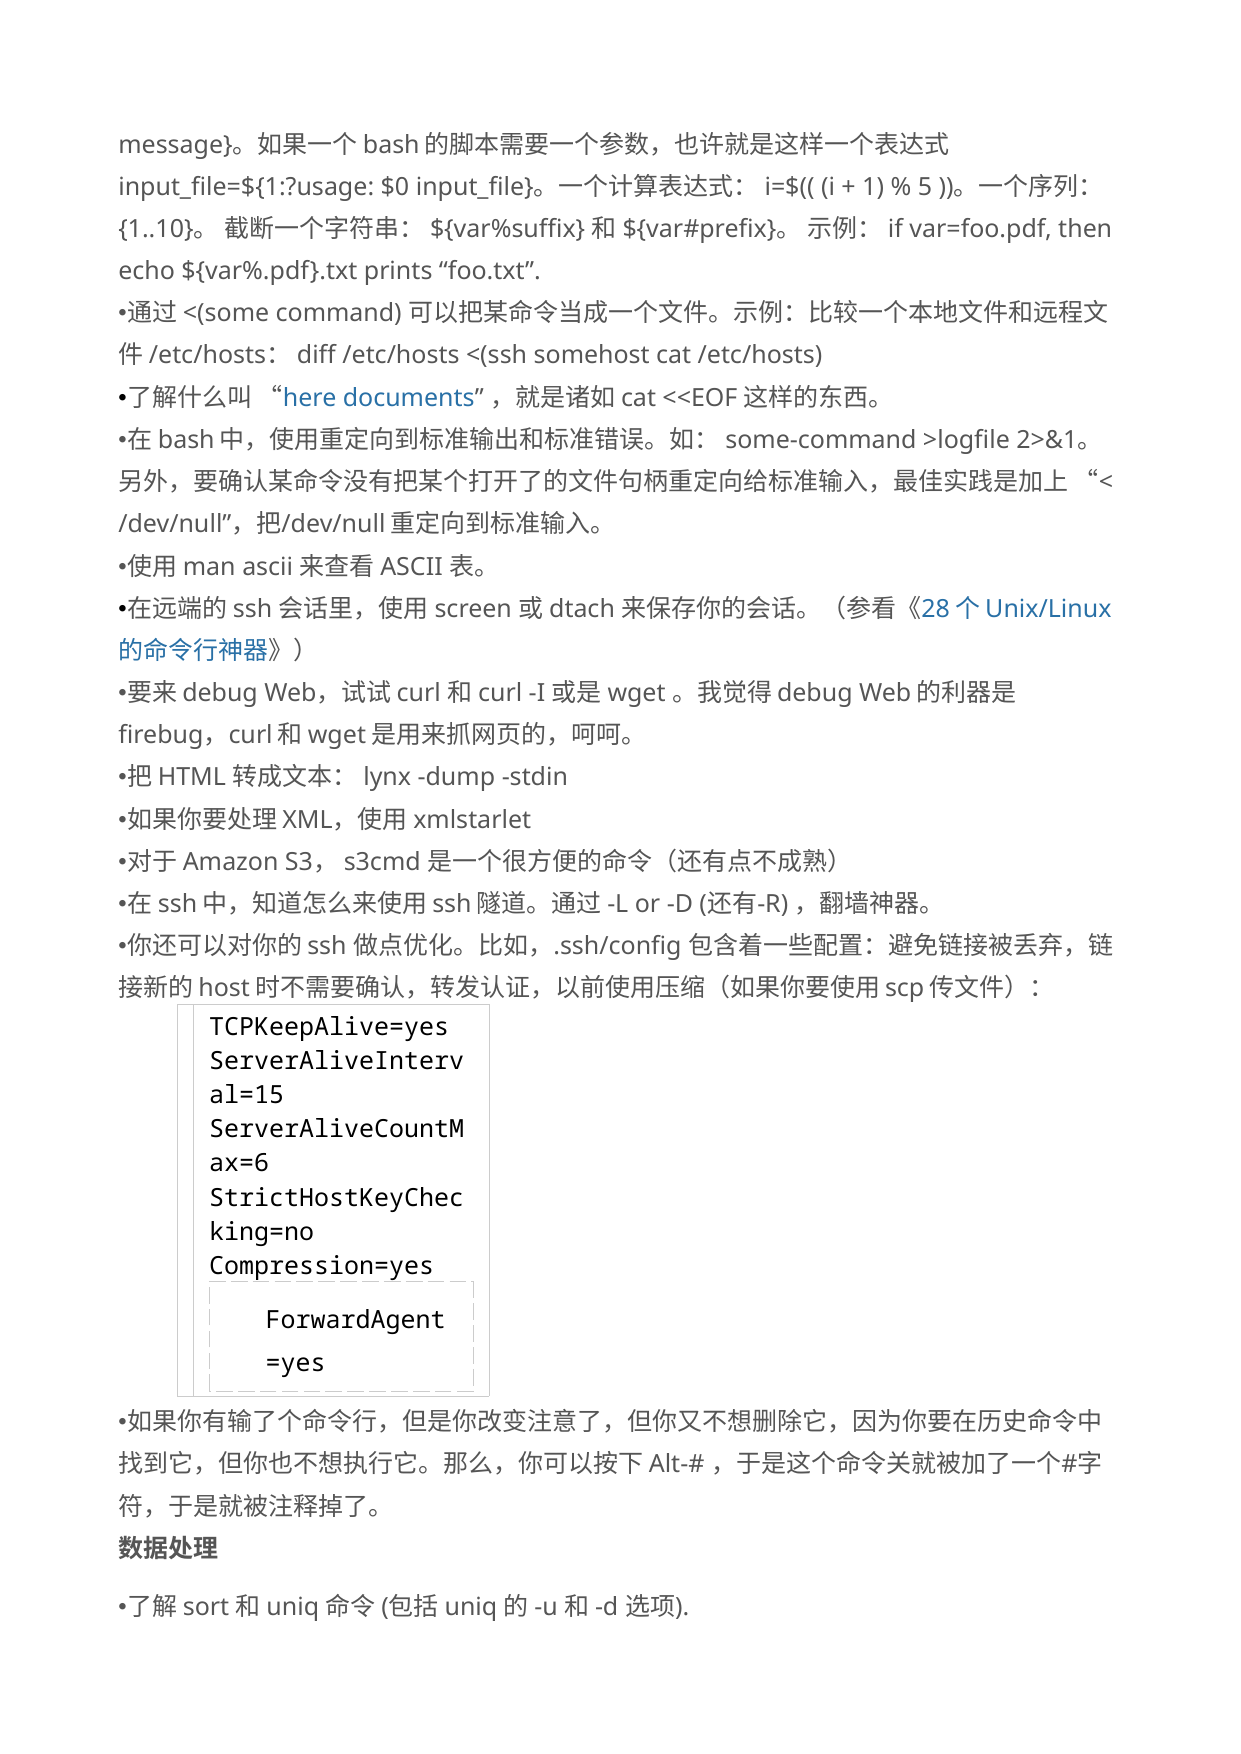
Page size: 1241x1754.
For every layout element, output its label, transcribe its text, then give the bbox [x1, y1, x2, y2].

list 在远端的 ssh 会话里，使用 screen 或 dtach 来保存你的会话。（参看《28个Unix/Linux的命令行神器》） [118, 582, 1122, 667]
list 使用 man ascii 来查看 ASCII 表。 [118, 540, 1122, 582]
text 数据处理 [118, 1522, 1122, 1564]
list 在 bash中，使用重定向到标准输出和标准错误。如： some-command >logfile 2>&1。另外，要确认某命令没有把某个打开了的文件句柄重定向给标准输入，最佳实践是加上 “</dev/null”，把/dev/null重定向到标准输入。 [118, 413, 1122, 540]
list 在 ssh中，知道怎么来使用ssh隧道。通过 -L or -D (还有-R) ，翻墙神器。 [118, 877, 1122, 920]
list message}。如果一个bash的脚本需要一个参数，也许就是这样一个表达式 input_file=${1:?usage: $0 input_file}。一个计算表达式： i=$(( (i + 1) % 5 ))。一个序列： {1..10}。 截断一个字符串： ${var%suffix} 和 ${var#prefix}。 示例： if var=foo.pdf, then echo ${var%.pdf}.txt prints “foo.txt”. [118, 118, 1122, 287]
list 要来debug Web，试试curl 和 curl -I 或是 wget 。我觉得debug Web的利器是firebug，curl和wget是用来抓网页的，呵呵。 [118, 667, 1122, 751]
table_header 1 2 3 4 5 6 [178, 1005, 193, 1396]
list 如果你有输了个命令行，但是你改变注意了，但你又不想删除它，因为你要在历史命令中找到它，但你也不想执行它。那么，你可以按下 Alt-# ，于是这个命令关就被加了一个#字符，于是就被注释掉了。 [118, 1396, 1122, 1522]
list 如果你要处理XML，使用 xmlstarlet [118, 793, 1122, 835]
list 你还可以对你的ssh 做点优化。比如，.ssh/config 包含着一些配置：避免链接被丢弃，链接新的host时不需要确认，转发认证，以前使用压缩（如果你要使用scp传文件）： [118, 920, 1122, 1004]
list 了解什么叫 “here documents” ，就是诸如 cat <<EOF 这样的东西。 [118, 371, 1122, 413]
list 了解 sort 和 uniq 命令 (包括 uniq 的 -u 和 -d 选项). [118, 1580, 1122, 1622]
list 把 HTML 转成文本： lynx -dump -stdin [118, 751, 1122, 793]
table_header TCPKeepAlive=yes ServerAliveInterval=15 ServerAliveCountMax=6 StrictHostKeyChecking=no Compression=yes ForwardAgent=yes [194, 1005, 489, 1396]
list 对于 Amazon S3， s3cmd 是一个很方便的命令（还有点不成熟） [118, 835, 1122, 877]
list 通过 <(some command) 可以把某命令当成一个文件。示例：比较一个本地文件和远程文件 /etc/hosts： diff /etc/hosts <(ssh somehost cat /etc/hosts) [118, 287, 1122, 371]
